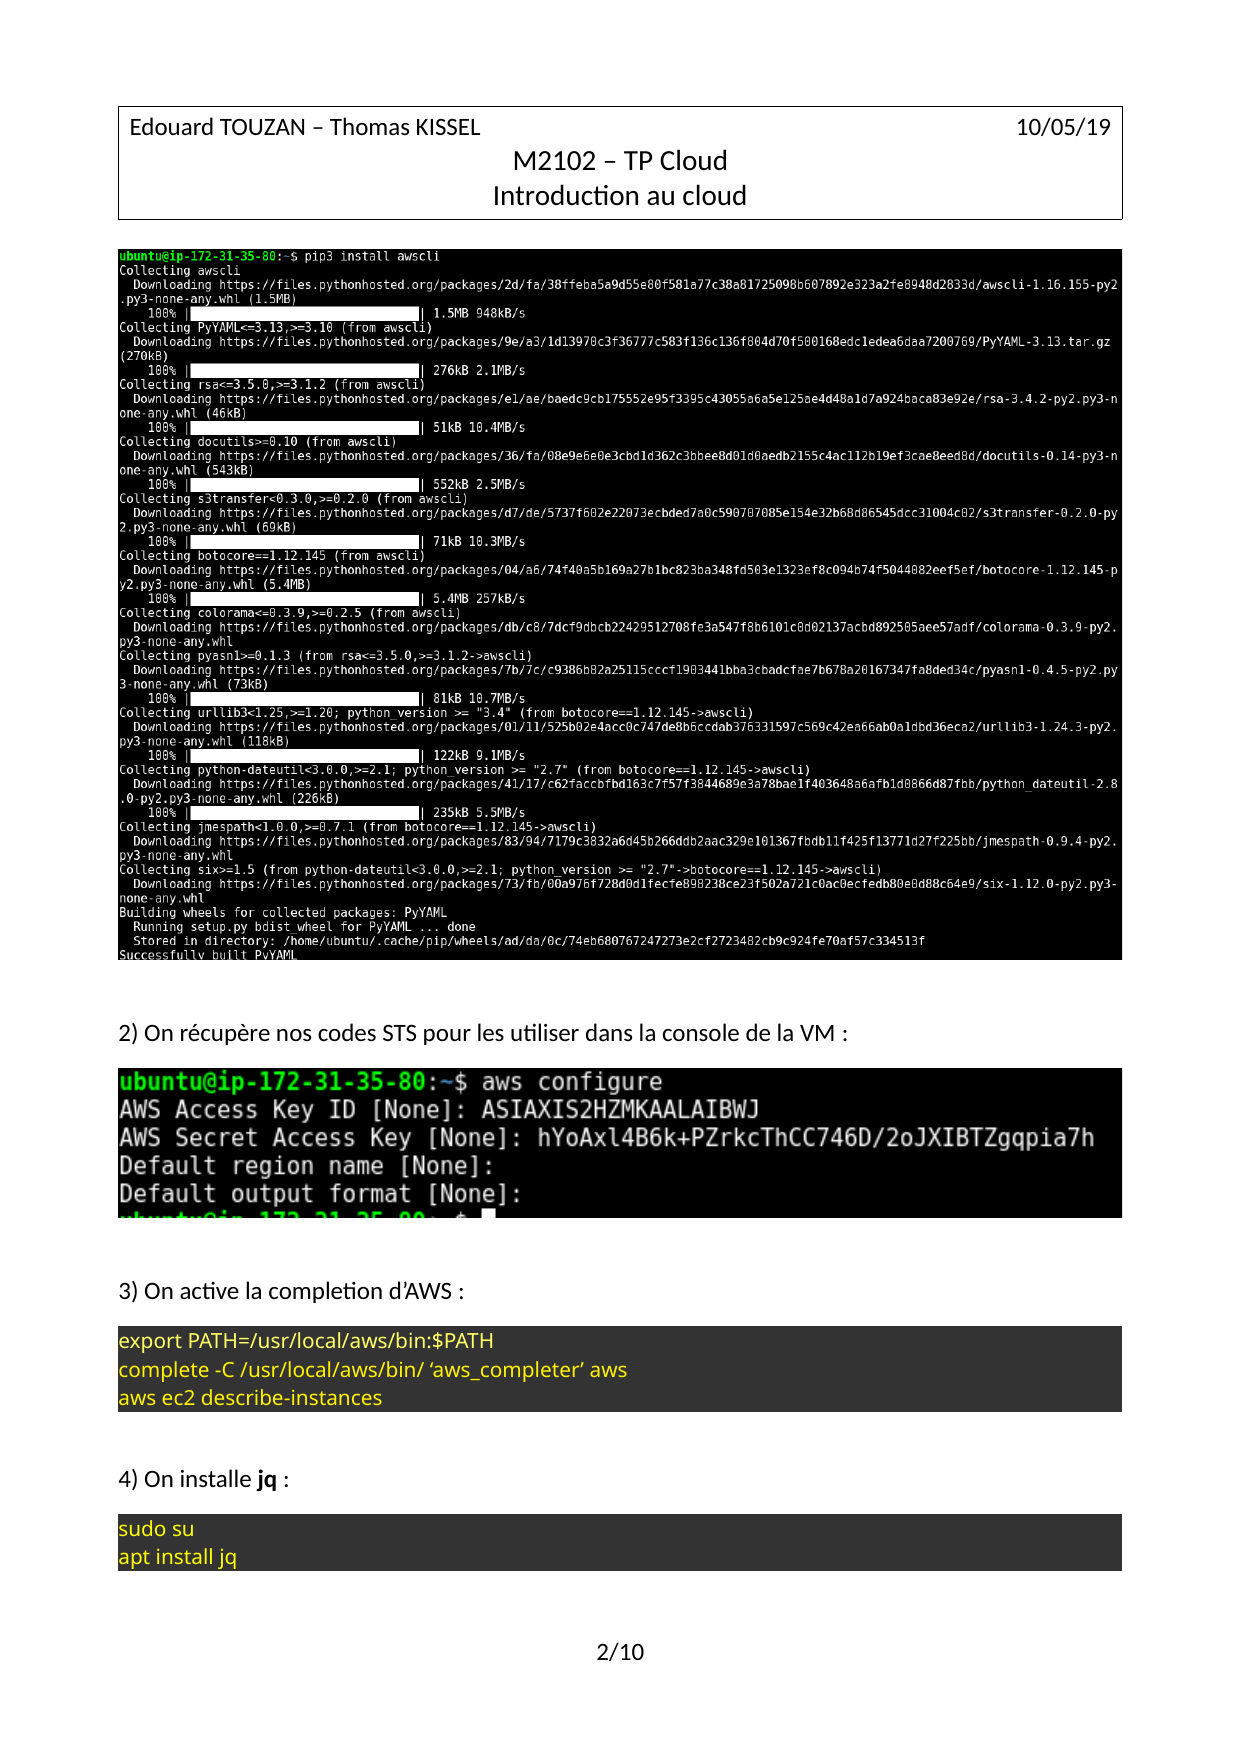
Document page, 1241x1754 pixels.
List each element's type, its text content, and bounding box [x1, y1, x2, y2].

text 3) On active la completion d’AWS : [118, 1275, 1122, 1306]
text aws ec2 describe-instances [382, 1383, 1122, 1412]
text apt install jq [118, 1542, 1122, 1571]
text 2) On récupère nos codes STS pour les utiliser dans la console de la VM : [118, 1017, 1122, 1047]
picture [118, 249, 1123, 960]
picture [118, 1068, 1123, 1218]
text sudo su [195, 1514, 1122, 1542]
text export PATH=/usr/local/aws/bin:$PATH [494, 1326, 1122, 1355]
text 4) On installe jq : [118, 1463, 1122, 1493]
text complete -C /usr/local/aws/bin/ ‘aws_completer’ aws [628, 1355, 1122, 1383]
